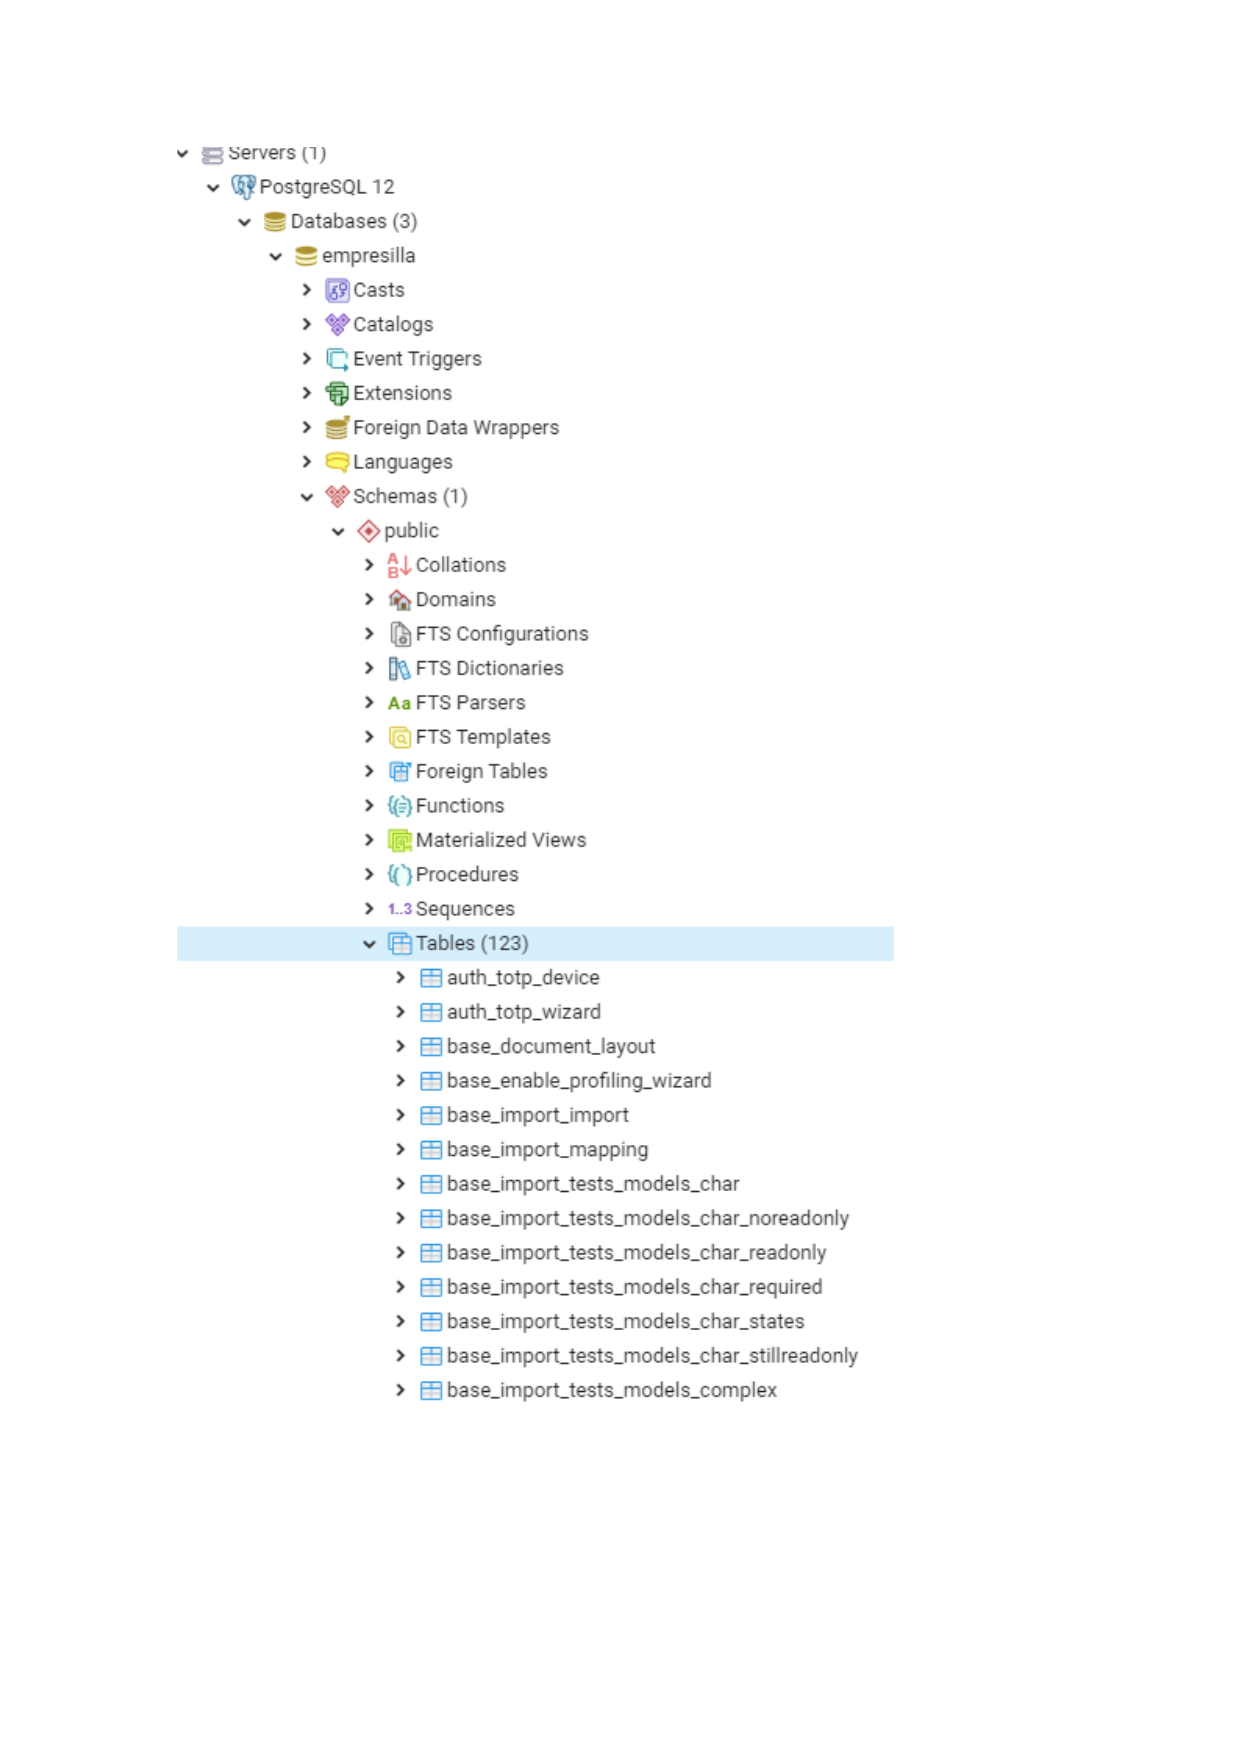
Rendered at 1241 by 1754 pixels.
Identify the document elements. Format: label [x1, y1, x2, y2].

picture [177, 147, 894, 1416]
